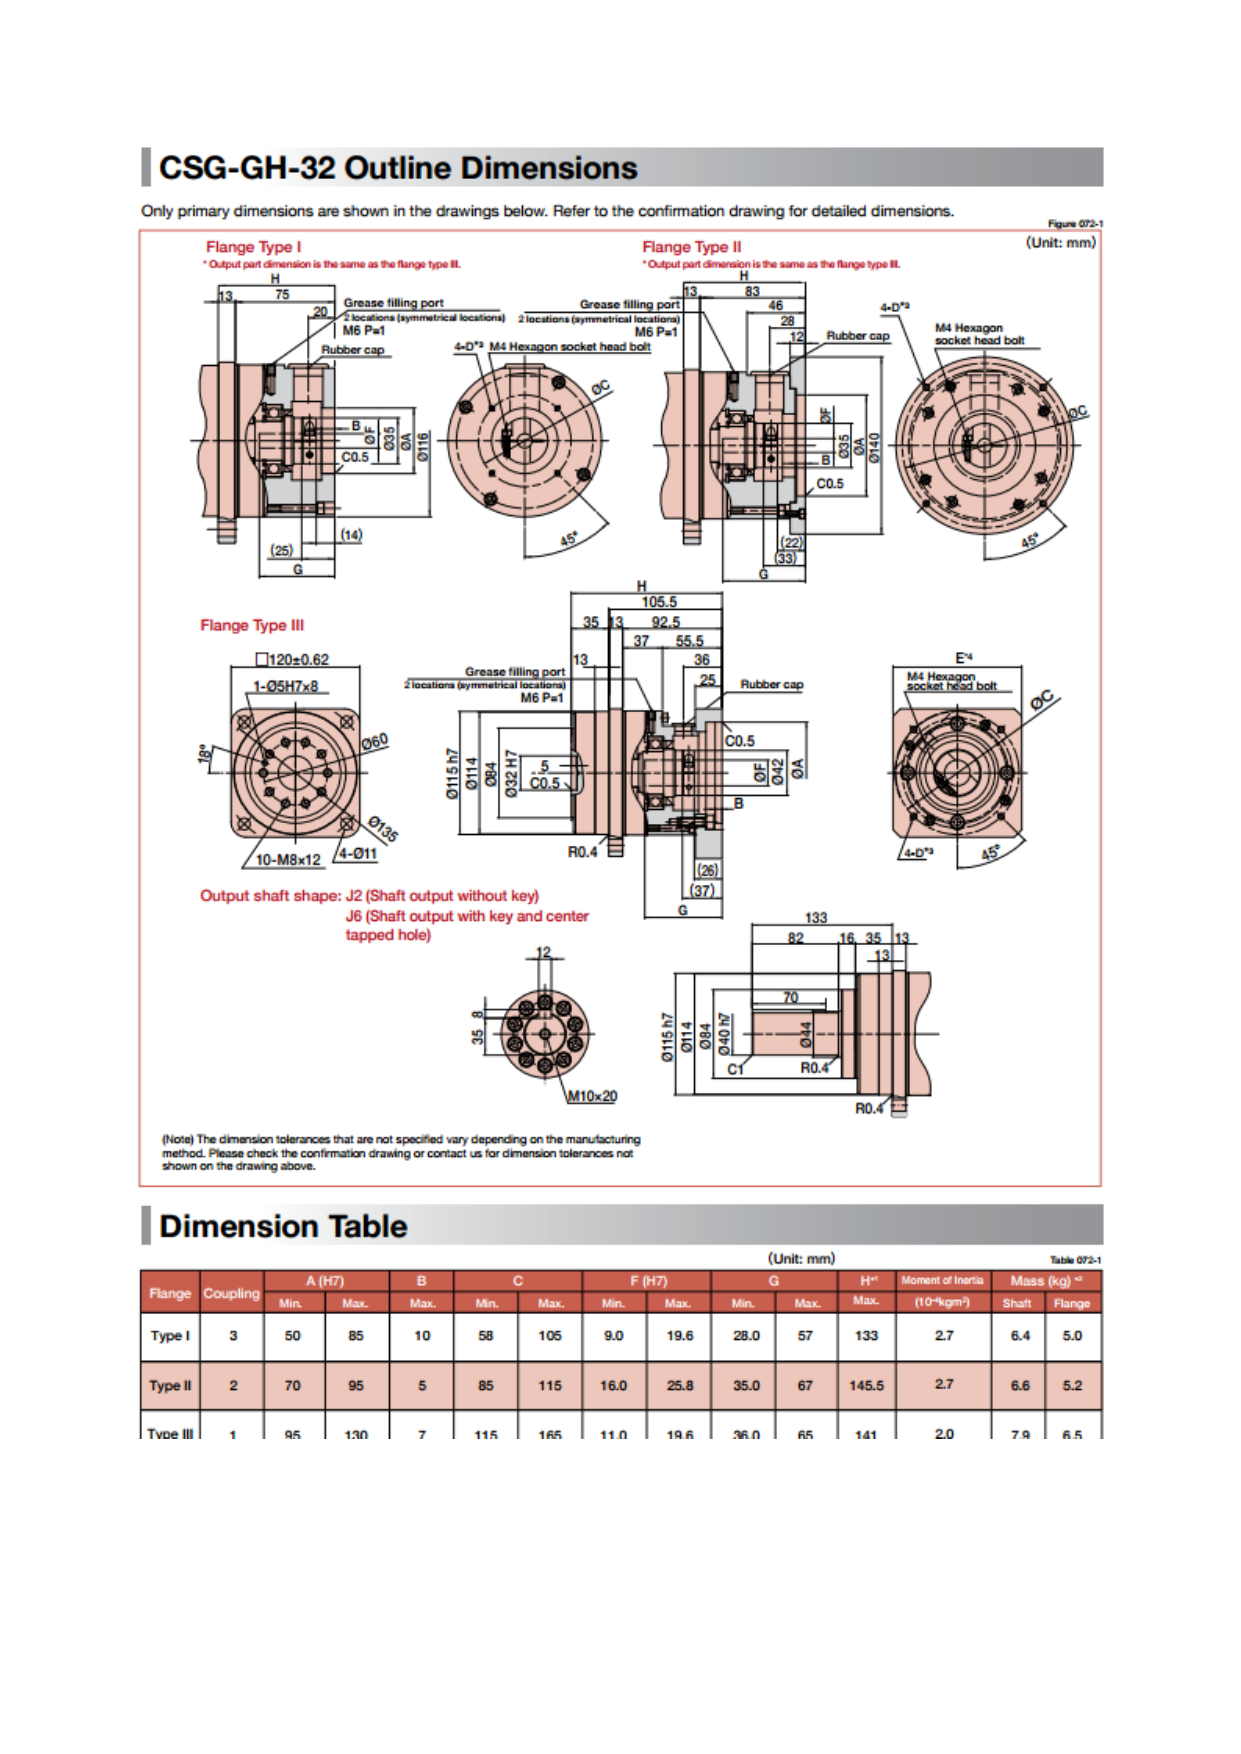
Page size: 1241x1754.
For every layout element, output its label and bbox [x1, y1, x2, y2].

picture [134, 118, 1107, 1439]
